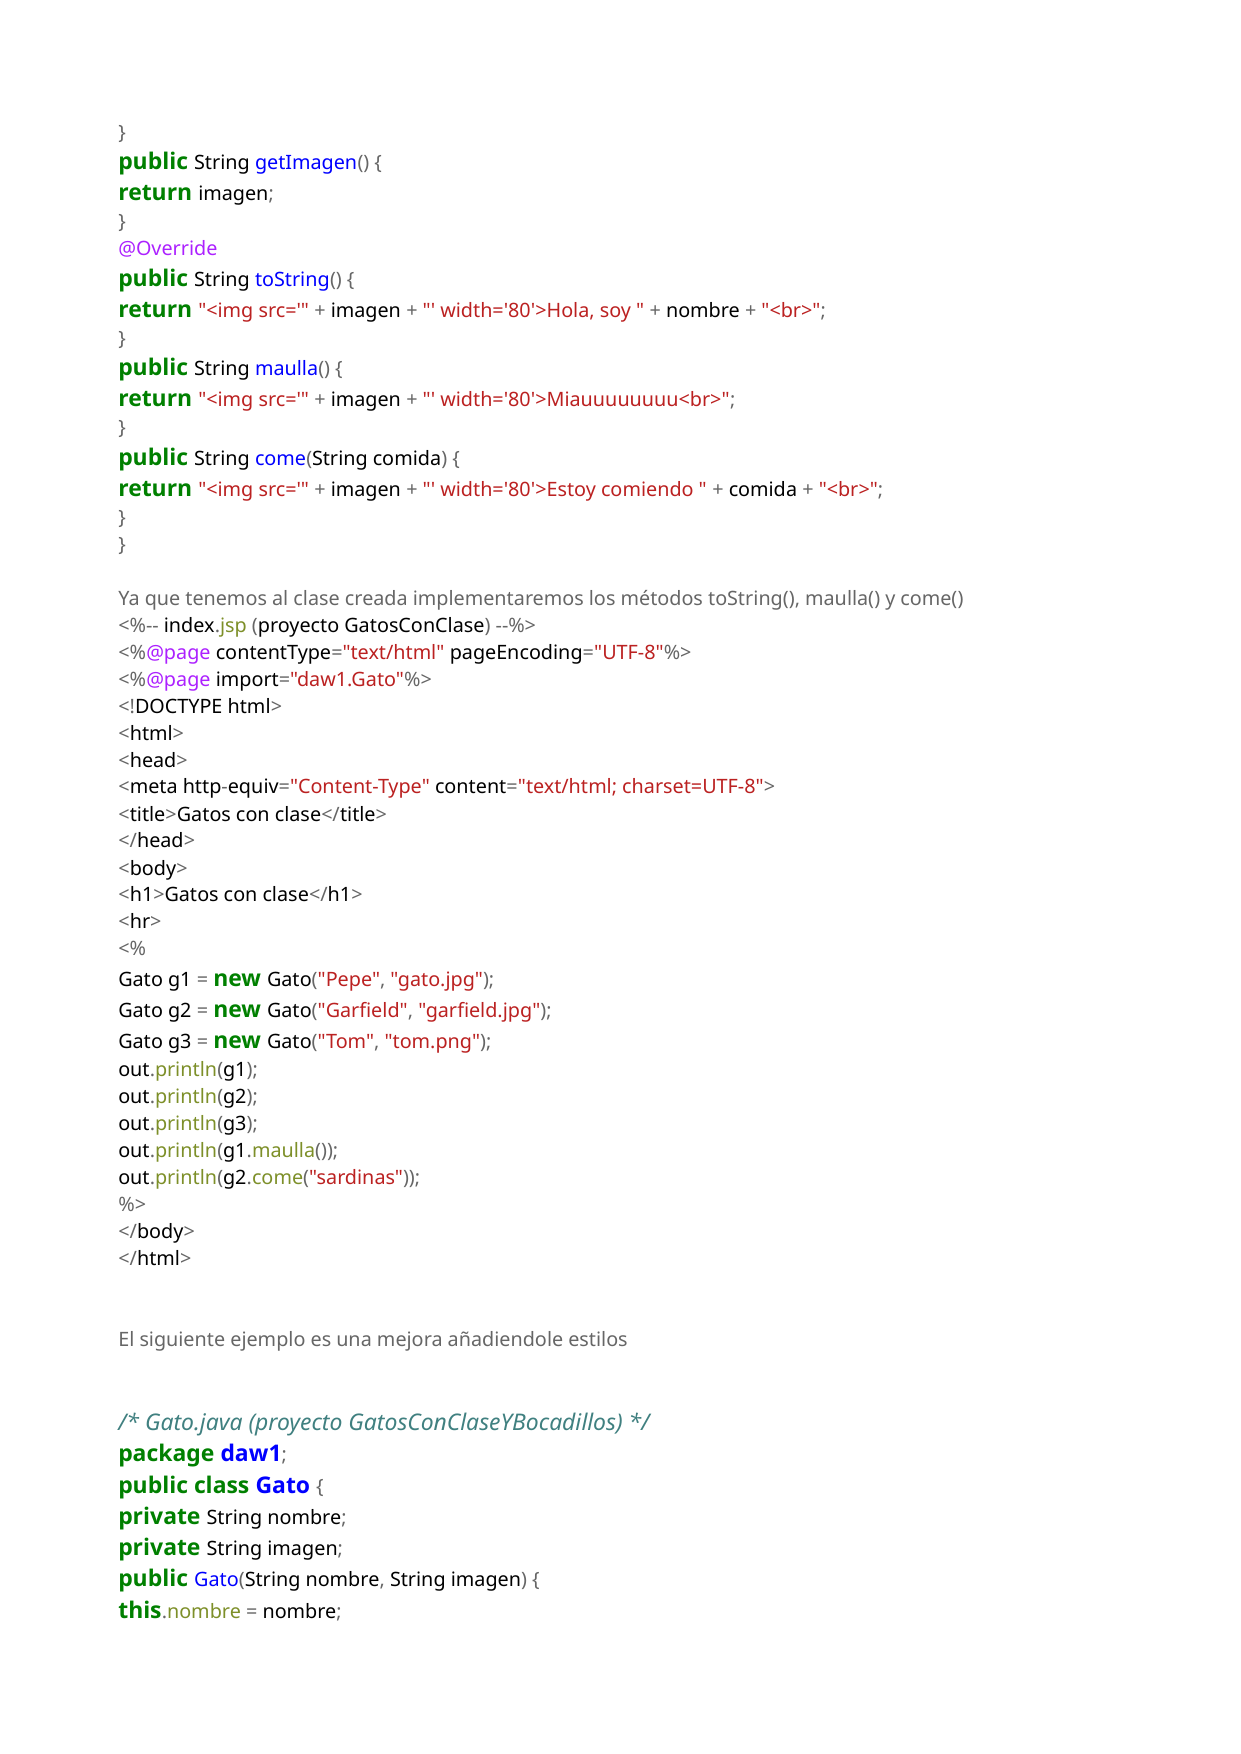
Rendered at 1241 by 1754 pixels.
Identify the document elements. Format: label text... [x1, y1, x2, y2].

text <hr> [118, 908, 1122, 935]
text } [118, 530, 1122, 557]
text </body> [118, 1217, 1122, 1244]
text <title>Gatos con clase</title> [118, 800, 1122, 827]
text this.nombre = nombre; [118, 1594, 1122, 1625]
text return "<img src='" + imagen + "' width='80'>Estoy comiendo " + comida + "<br>"; [118, 472, 1122, 503]
text return "<img src='" + imagen + "' width='80'>Hola, soy " + nombre + "<br>"; [118, 293, 1122, 324]
text } [118, 118, 1122, 145]
text out.println(g1); [118, 1055, 1122, 1082]
text </head> [118, 827, 1122, 854]
text private String imagen; [118, 1531, 1122, 1562]
text public class Gato { [118, 1469, 1122, 1500]
text out.println(g2); [118, 1082, 1122, 1109]
text public Gato(String nombre, String imagen) { [118, 1562, 1122, 1594]
text out.println(g1.maulla()); [118, 1136, 1122, 1163]
text public String maulla() { [118, 351, 1122, 382]
text public String getImagen() { [118, 145, 1122, 176]
text @Override [118, 234, 1122, 262]
text out.println(g2.come("sardinas")); [118, 1163, 1122, 1190]
text package daw1; [118, 1437, 1122, 1469]
text return imagen; [118, 176, 1122, 208]
text /* Gato.java (proyecto GatosConClaseYBocadillos) */ [118, 1406, 1122, 1437]
text <%-- index.jsp (proyecto GatosConClase) --%> [118, 611, 1122, 638]
text public String toString() { [118, 262, 1122, 293]
text <%@page import="daw1.Gato"%> [118, 665, 1122, 692]
text <!DOCTYPE html> [118, 692, 1122, 719]
text Gato g2 = new Gato("Garfield", "garfield.jpg"); [118, 993, 1122, 1024]
text <h1>Gatos con clase</h1> [118, 881, 1122, 908]
text Ya que tenemos al clase creada implementaremos los métodos toString(), maulla() y come() [118, 584, 1122, 611]
text %> [118, 1190, 1122, 1217]
text } [118, 324, 1122, 351]
text } [118, 503, 1122, 530]
text return "<img src='" + imagen + "' width='80'>Miauuuuuuuu<br>"; [118, 382, 1122, 413]
text <%@page contentType="text/html" pageEncoding="UTF-8"%> [118, 638, 1122, 665]
text El siguiente ejemplo es una mejora añadiendole estilos [118, 1325, 1122, 1352]
text <% [118, 935, 1122, 962]
text Gato g3 = new Gato("Tom", "tom.png"); [118, 1024, 1122, 1055]
text </html> [118, 1244, 1122, 1271]
text out.println(g3); [118, 1109, 1122, 1136]
text Gato g1 = new Gato("Pepe", "gato.jpg"); [118, 962, 1122, 993]
text <meta http-equiv="Content-Type" content="text/html; charset=UTF-8"> [118, 773, 1122, 800]
text <head> [118, 746, 1122, 773]
text <body> [118, 854, 1122, 881]
text } [118, 413, 1122, 441]
text public String come(String comida) { [118, 441, 1122, 472]
text <html> [118, 719, 1122, 746]
text private String nombre; [118, 1500, 1122, 1531]
text } [118, 208, 1122, 234]
